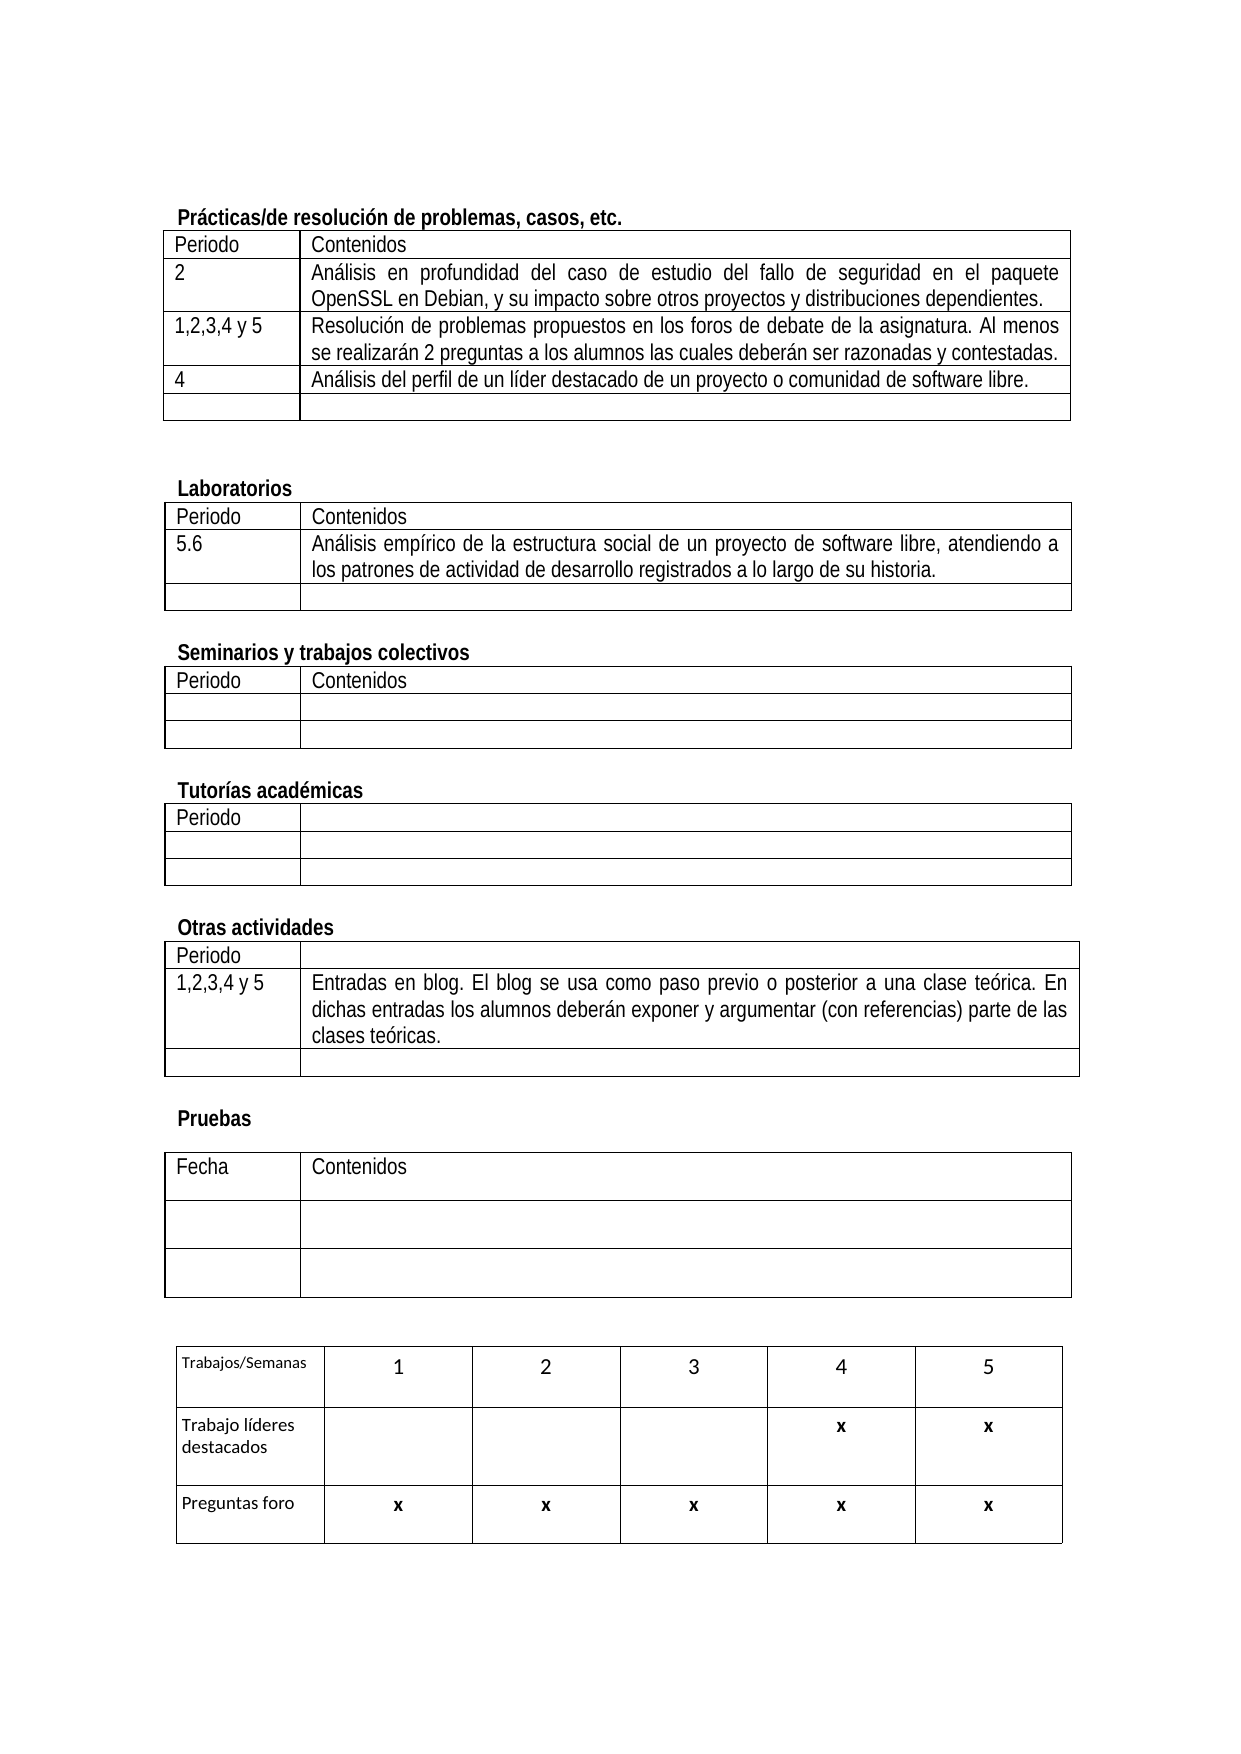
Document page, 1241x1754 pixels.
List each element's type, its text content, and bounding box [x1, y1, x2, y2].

table_cell x [325, 1486, 472, 1543]
table_cell [301, 584, 1071, 610]
table_cell Preguntas foro [177, 1486, 324, 1543]
table_cell x [916, 1408, 1062, 1485]
table_cell 1,2,3,4 y 5 [164, 312, 299, 365]
table_header Trabajos/Semanas [177, 1347, 324, 1407]
table_cell [166, 1249, 300, 1297]
table_header 5 [916, 1347, 1062, 1407]
table_cell [301, 1049, 1079, 1076]
table_header 1 [325, 1347, 472, 1407]
table_cell [166, 721, 300, 748]
table_cell [301, 1249, 1071, 1297]
table_cell Entradas en blog. El blog se usa como paso previo o posterior a una clase teórica. En dichas entradas los alumnos deberán exponer y argumentar (con referencias) parte de las clases teóricas. [301, 969, 1079, 1048]
table_cell [166, 694, 300, 720]
table_cell [621, 1408, 767, 1485]
table_header Periodo [166, 503, 300, 529]
table_cell x [768, 1486, 915, 1543]
table_cell Trabajo líderes destacados [177, 1408, 324, 1485]
table_cell 5,6 [166, 530, 300, 583]
table_header 3 [621, 1347, 767, 1407]
table_header Periodo [166, 942, 300, 968]
table_cell [473, 1408, 620, 1485]
text Pruebas [177, 1105, 1063, 1131]
table_header Contenidos [301, 503, 1071, 529]
table_cell x [916, 1486, 1062, 1543]
table_cell Resolución de problemas propuestos en los foros de debate de la asignatura. Al menos se realizarán 2 preguntas a los alumnos las cuales deberán ser razonadas y contestadas. [301, 312, 1070, 365]
table_cell [301, 721, 1071, 748]
table_header Contenidos [301, 1153, 1071, 1200]
table_cell x [621, 1486, 767, 1543]
table_cell 4 [164, 366, 299, 392]
table_header Fecha [166, 1153, 300, 1200]
table_header Periodo [164, 231, 299, 257]
table_cell 1,2,3,4 y 5 [166, 969, 300, 1048]
table_cell [301, 694, 1071, 720]
table_cell [166, 859, 300, 885]
table_header 2 [473, 1347, 620, 1407]
table_header Periodo [166, 667, 300, 693]
table_header [301, 942, 1079, 968]
table_cell x [768, 1408, 915, 1485]
table_cell Análisis en profundidad del caso de estudio del fallo de seguridad en el paquete OpenSSL en Debian, y su impacto sobre otros proyectos y distribuciones dependientes. [301, 259, 1070, 311]
table_cell [166, 584, 300, 610]
table_cell [164, 394, 299, 420]
table_cell [325, 1408, 472, 1485]
text Tutorías académicas [177, 777, 1063, 803]
table_cell [166, 1049, 300, 1076]
text Otras actividades [177, 914, 1063, 941]
table_cell [166, 1201, 300, 1248]
table_cell Análisis del perfil de un líder destacado de un proyecto o comunidad de software libre. [301, 366, 1070, 392]
table_cell x [473, 1486, 620, 1543]
table_header [301, 804, 1071, 831]
table_cell 2 [164, 259, 299, 311]
table_cell [301, 832, 1071, 858]
table_header Periodo [166, 804, 300, 831]
text Laboratorios [177, 475, 1063, 502]
table_cell [301, 394, 1070, 420]
table_header 4 [768, 1347, 915, 1407]
table_header Contenidos [301, 667, 1071, 693]
table_cell [166, 832, 300, 858]
text Prácticas/de resolución de problemas, casos, etc. [177, 204, 1063, 230]
table_cell Análisis empírico de la estructura social de un proyecto de software libre, atendiendo a los patrones de actividad de desarrollo registrados a lo largo de su historia. [301, 530, 1071, 583]
table_header Contenidos [301, 231, 1070, 257]
table_cell [301, 1201, 1071, 1248]
text Seminarios y trabajos colectivos [177, 639, 1063, 666]
table_cell [301, 859, 1071, 885]
